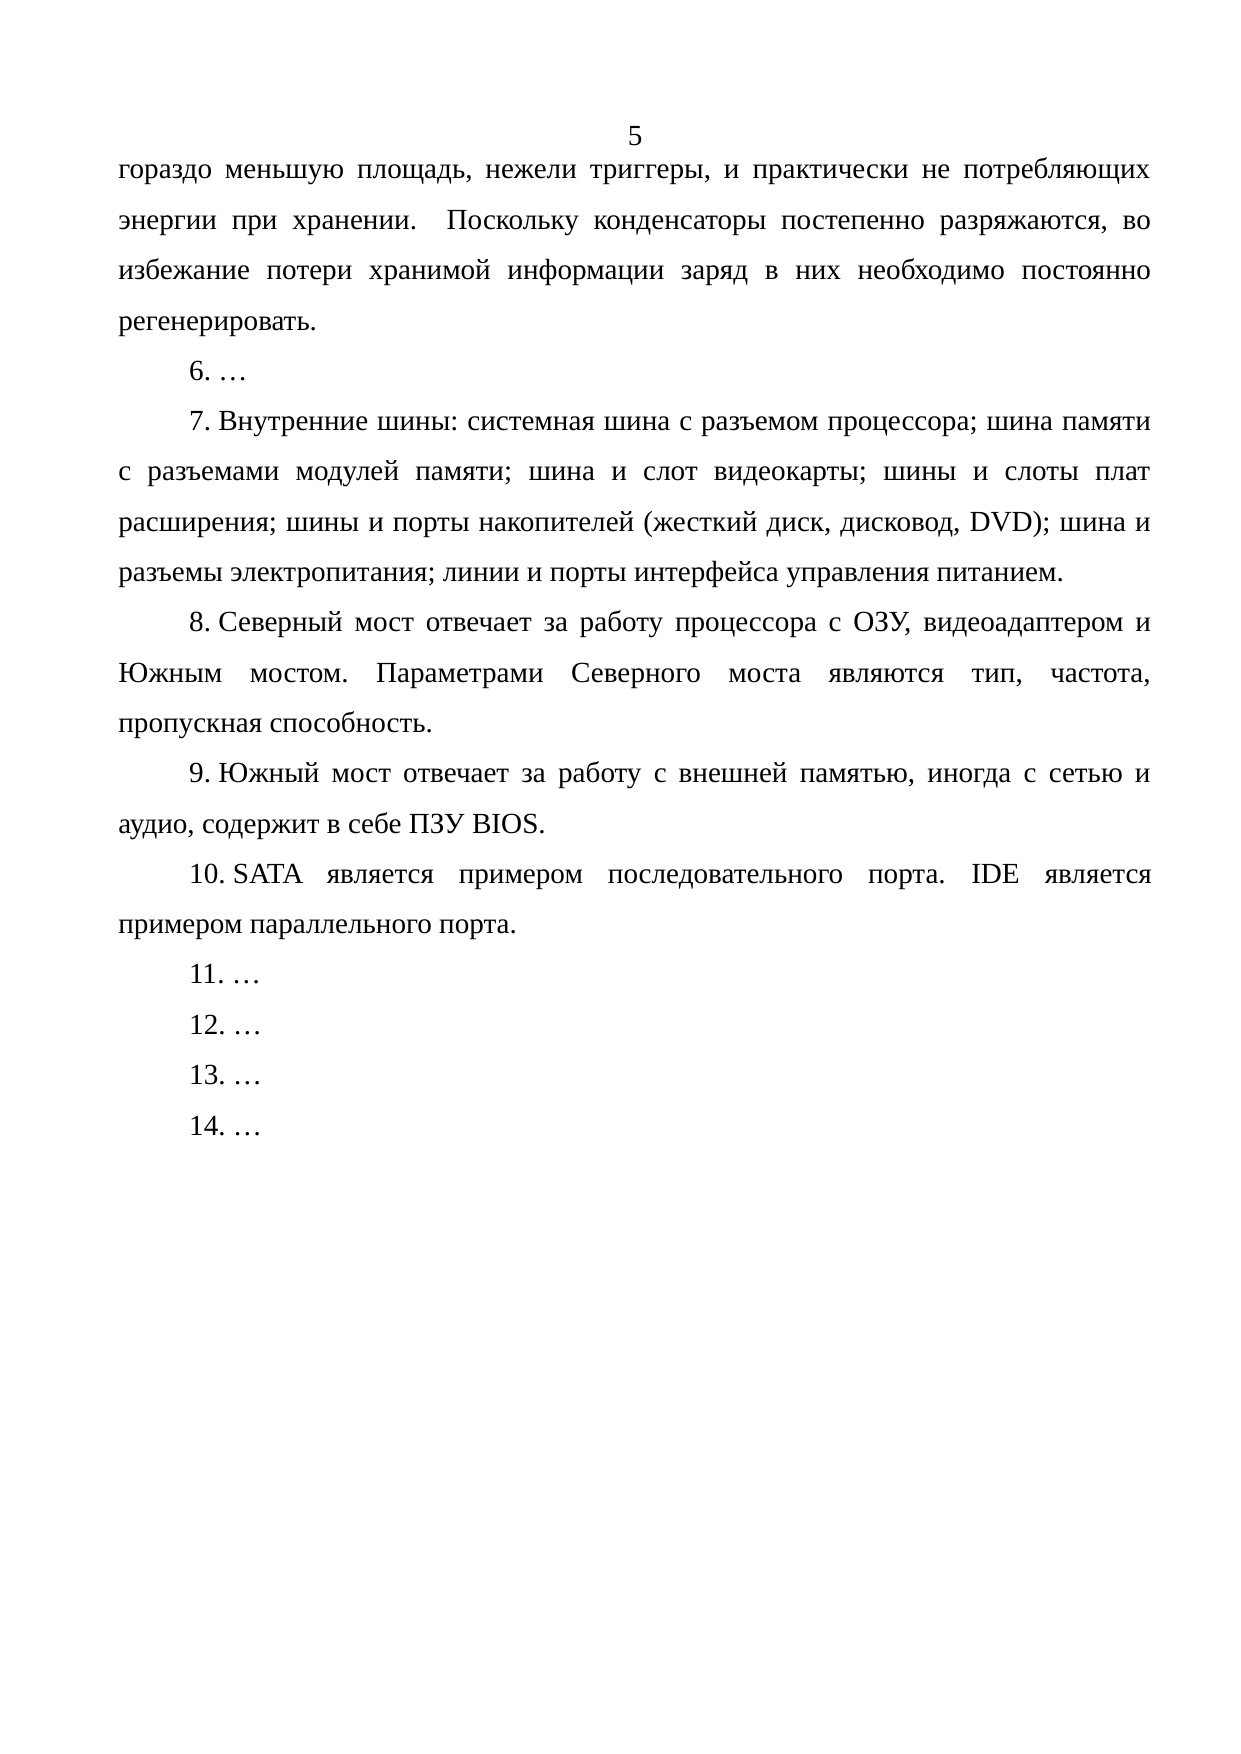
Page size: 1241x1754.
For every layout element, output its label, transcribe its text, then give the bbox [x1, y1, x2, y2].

list SATA является примером последовательного порта. IDE является примером параллельного порта. [118, 856, 1152, 940]
list … [118, 353, 1152, 386]
list Южный мост отвечает за работу с внешней памятью, иногда с сетью и аудио, содержит в себе ПЗУ BIOS. [118, 755, 1152, 839]
list … [118, 1057, 1152, 1091]
list … [118, 1007, 1152, 1041]
list … [118, 1108, 1152, 1141]
list гораздо меньшую площадь, нежели триггеры, и практически не потребляющих энергии при хранении. Поскольку конденсаторы постепенно разряжаются, во избежание потери хранимой информации заряд в них необходимо постоянно регенерировать. [118, 152, 1152, 336]
list … [118, 957, 1152, 990]
list Внутренние шины: системная шина с разъемом процессора; шина памяти с разъемами модулей памяти; шина и слот видеокарты; шины и слоты плат расширения; шины и порты накопителей (жесткий диск, дисковод, DVD); шина и разъемы электропитания; линии и порты интерфейса управления питанием. [118, 403, 1152, 588]
list Северный мост отвечает за работу процессора с ОЗУ, видеоадаптером и Южным мостом. Параметрами Северного моста являются тип, частота, пропускная способность. [118, 604, 1152, 739]
